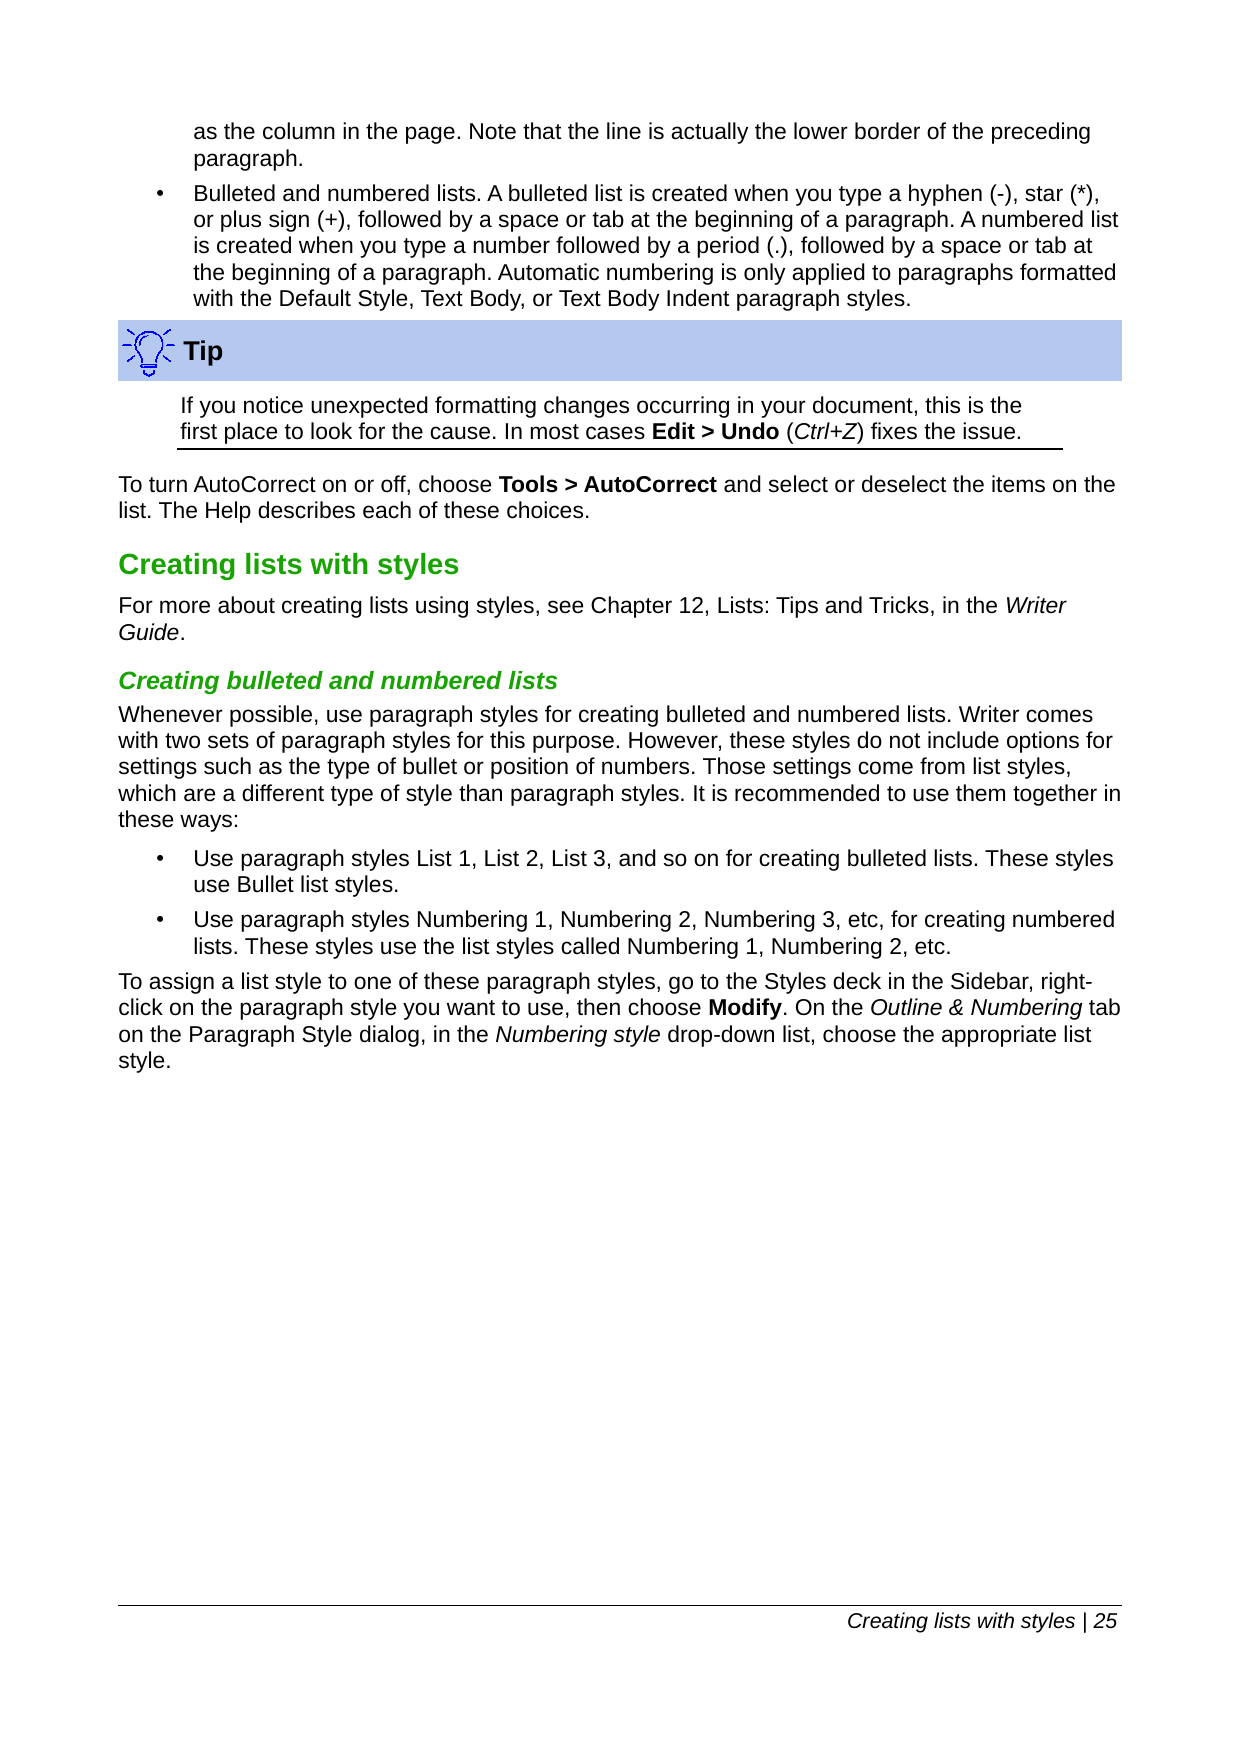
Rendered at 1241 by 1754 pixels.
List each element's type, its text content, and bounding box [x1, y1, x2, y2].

list Use paragraph styles Numbering 1, Numbering 2, Numbering 3, etc, for creating numbered lists. These styles use the list styles called Numbering 1, Numbering 2, etc. [156, 906, 1122, 959]
picture [119, 321, 179, 381]
list as the column in the page. Note that the line is actually the lower border of the preceding paragraph. [156, 118, 1122, 171]
text Whenever possible, use paragraph styles for creating bulleted and numbered lists. Writer comes with two sets of paragraph styles for this purpose. However, these styles do not include options for settings such as the type of bullet or position of numbers. Those settings come from list styles, which are a different type of style than paragraph styles. It is recommended to use them together in these ways: [118, 701, 1122, 832]
subtitle Creating lists with styles [118, 547, 1122, 581]
text To turn AutoCorrect on or off, choose Tools > AutoCorrect and select or deselect the items on the list. The Help describes each of these choices. [118, 471, 1122, 523]
list Use paragraph styles List 1, List 2, List 3, and so on for creating bulleted lists. These styles use Bullet list styles. [156, 845, 1122, 897]
text If you notice unexpected formatting changes occurring in your document, this is the first place to look for the cause. In most cases Edit > Undo (Ctrl+Z) fixes the issue. [177, 389, 1063, 448]
text To assign a list style to one of these paragraph styles, go to the Styles deck in the Sidebar, right-click on the paragraph style you want to use, then choose Modify. On the Outline & Numbering tab on the Paragraph Style dialog, in the Numbering style drop-down list, choose the appropriate list style. [118, 968, 1122, 1073]
subtitle Creating bulleted and numbered lists [118, 666, 1122, 694]
subtitle Tip [118, 320, 1122, 381]
list Bulleted and numbered lists. A bulleted list is created when you type a hyphen (-), star (*), or plus sign (+), followed by a space or tab at the beginning of a paragraph. A numbered list is created when you type a number followed by a period (.), followed by a space or tab at the beginning of a paragraph. Automatic numbering is only applied to paragraphs formatted with the Default Style, Text Body, or Text Body Indent paragraph styles. [156, 180, 1122, 311]
text For more about creating lists using styles, see Chapter 12, Lists: Tips and Tricks, in the Writer Guide. [118, 592, 1122, 645]
